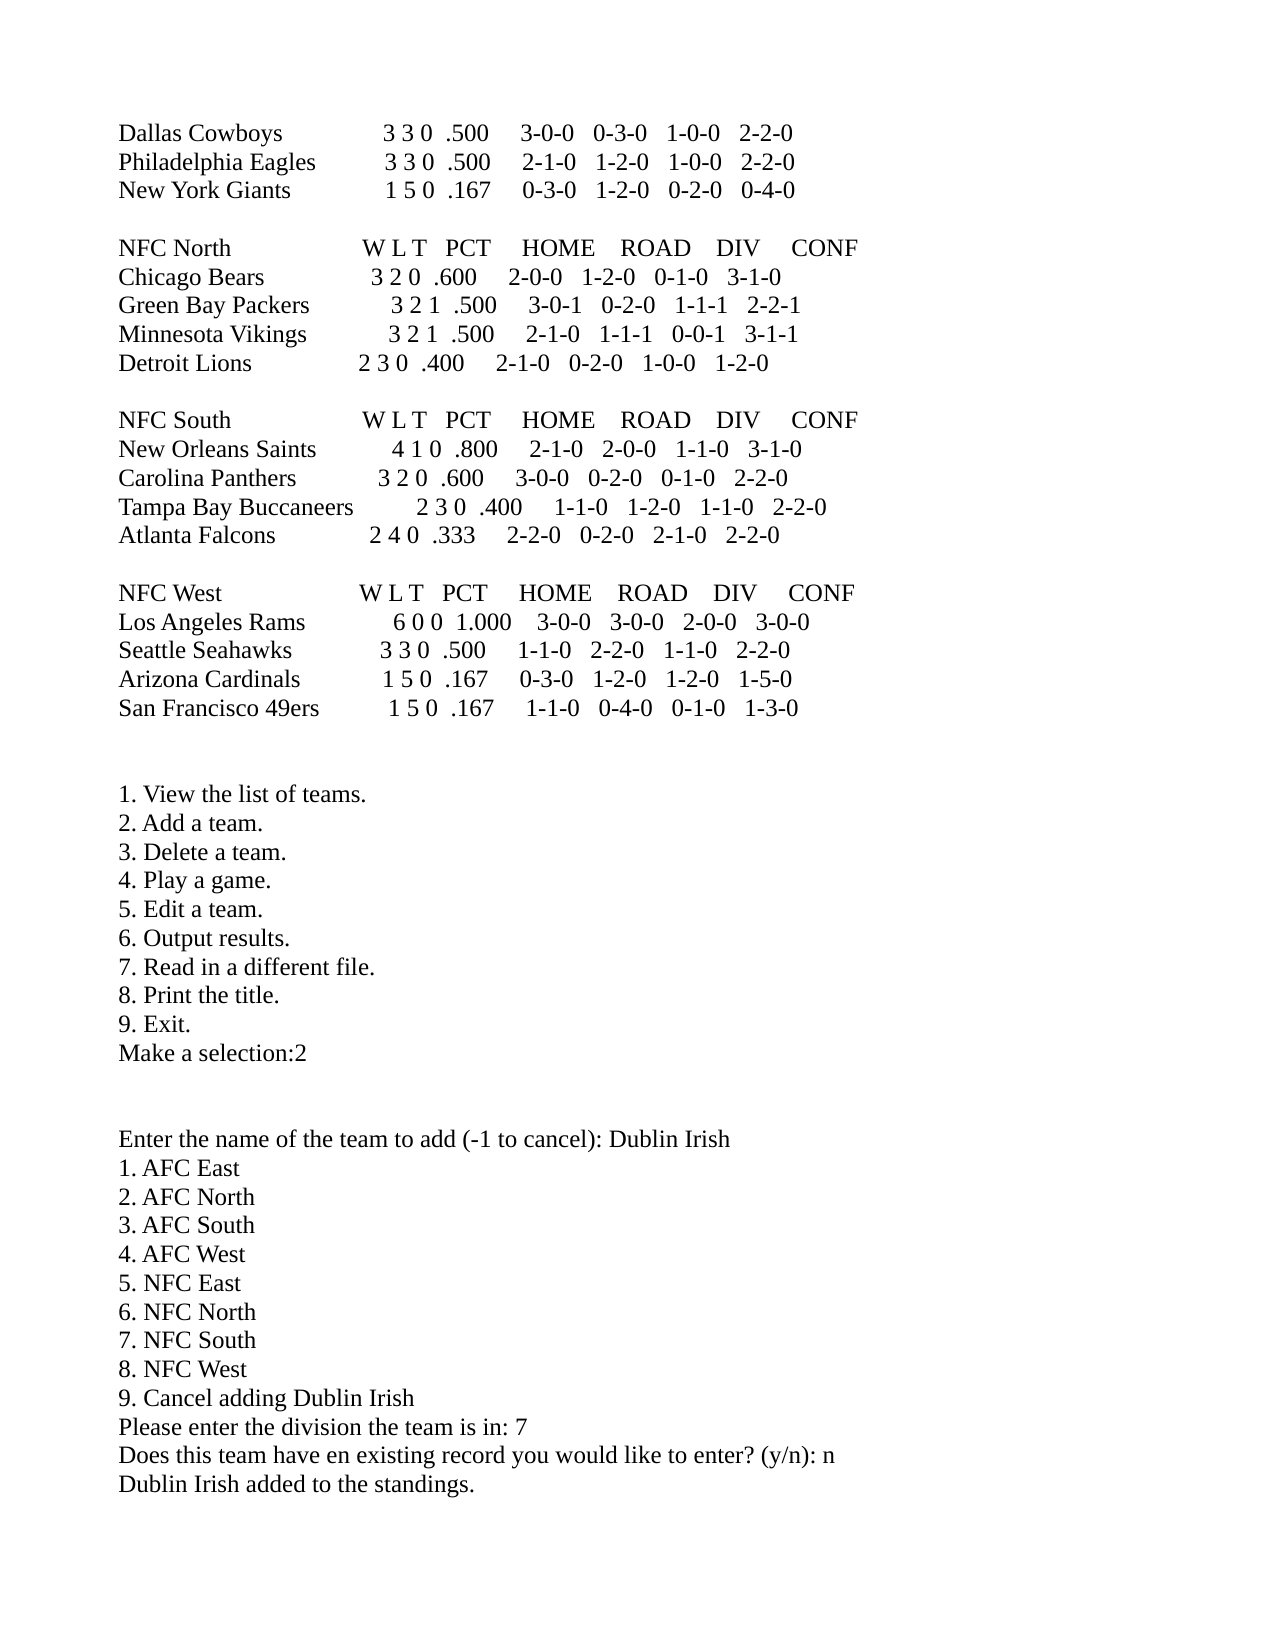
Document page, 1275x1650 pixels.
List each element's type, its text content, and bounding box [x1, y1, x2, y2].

text 6. NFC North [118, 1297, 1157, 1326]
text 1. AFC East [118, 1153, 1157, 1182]
text Detroit Lions 2 3 0 .400 2-1-0 0-2-0 1-0-0 1-2-0 [118, 348, 1157, 377]
text Los Angeles Rams 6 0 0 1.000 3-0-0 3-0-0 2-0-0 3-0-0 [118, 607, 1157, 636]
text Green Bay Packers 3 2 1 .500 3-0-1 0-2-0 1-1-1 2-2-1 [118, 291, 1157, 319]
text 8. NFC West [118, 1354, 1157, 1383]
text 3. AFC South [118, 1211, 1157, 1239]
text 5. Edit a team. [118, 894, 1157, 923]
text Atlanta Falcons 2 4 0 .333 2-2-0 0-2-0 2-1-0 2-2-0 [118, 521, 1157, 549]
text 4. AFC West [118, 1239, 1157, 1268]
text Tampa Bay Buccaneers 2 3 0 .400 1-1-0 1-2-0 1-1-0 2-2-0 [118, 492, 1157, 521]
text 2. AFC North [118, 1182, 1157, 1211]
text Dublin Irish added to the standings. [118, 1469, 1157, 1498]
text 9. Exit. [118, 1009, 1157, 1038]
text New Orleans Saints 4 1 0 .800 2-1-0 2-0-0 1-1-0 3-1-0 [118, 434, 1157, 463]
text NFC West W L T PCT HOME ROAD DIV CONF [118, 578, 1157, 607]
text Dallas Cowboys 3 3 0 .500 3-0-0 0-3-0 1-0-0 2-2-0 [118, 118, 1157, 147]
text San Francisco 49ers 1 5 0 .167 1-1-0 0-4-0 0-1-0 1-3-0 [118, 693, 1157, 722]
text Does this team have en existing record you would like to enter? (y/n): n [118, 1441, 1157, 1469]
text 6. Output results. [118, 923, 1157, 952]
text NFC South W L T PCT HOME ROAD DIV CONF [118, 406, 1157, 434]
text 9. Cancel adding Dublin Irish [118, 1383, 1157, 1412]
text Minnesota Vikings 3 2 1 .500 2-1-0 1-1-1 0-0-1 3-1-1 [118, 319, 1157, 348]
text 2. Add a team. [118, 808, 1157, 837]
text Carolina Panthers 3 2 0 .600 3-0-0 0-2-0 0-1-0 2-2-0 [118, 463, 1157, 492]
text Seattle Seahawks 3 3 0 .500 1-1-0 2-2-0 1-1-0 2-2-0 [118, 636, 1157, 664]
text NFC North W L T PCT HOME ROAD DIV CONF [118, 233, 1157, 262]
text 5. NFC East [118, 1268, 1157, 1297]
text 7. Read in a different file. [118, 952, 1157, 981]
text Please enter the division the team is in: 7 [118, 1412, 1157, 1441]
text Arizona Cardinals 1 5 0 .167 0-3-0 1-2-0 1-2-0 1-5-0 [118, 664, 1157, 693]
text 7. NFC South [118, 1326, 1157, 1354]
text 4. Play a game. [118, 866, 1157, 894]
text 3. Delete a team. [118, 837, 1157, 866]
text 8. Print the title. [118, 981, 1157, 1009]
text Chicago Bears 3 2 0 .600 2-0-0 1-2-0 0-1-0 3-1-0 [118, 262, 1157, 291]
text Enter the name of the team to add (-1 to cancel): Dublin Irish [118, 1124, 1157, 1153]
text New York Giants 1 5 0 .167 0-3-0 1-2-0 0-2-0 0-4-0 [118, 176, 1157, 204]
text 1. View the list of teams. [118, 779, 1157, 808]
text Philadelphia Eagles 3 3 0 .500 2-1-0 1-2-0 1-0-0 2-2-0 [118, 147, 1157, 176]
text Make a selection:2 [118, 1038, 1157, 1067]
